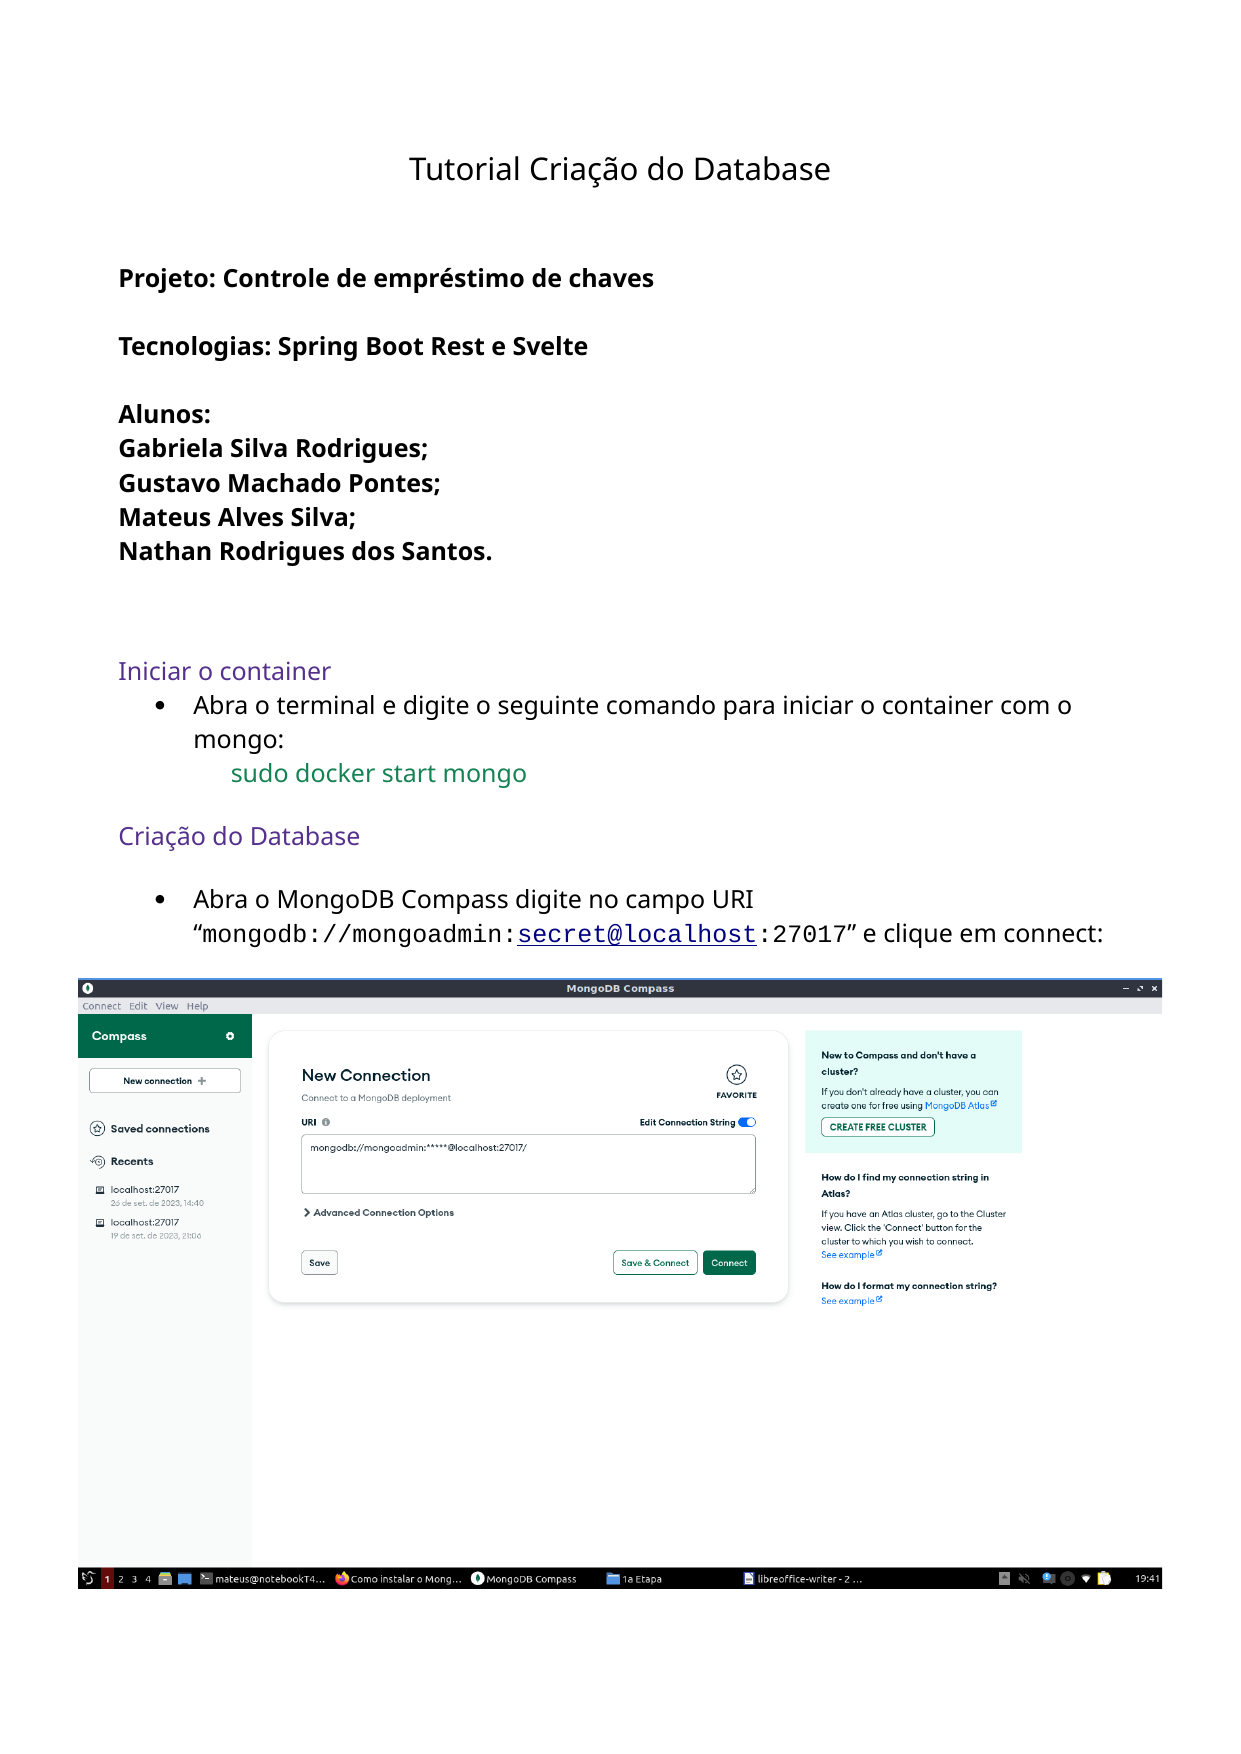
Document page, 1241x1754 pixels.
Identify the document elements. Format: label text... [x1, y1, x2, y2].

text Alunos: Gabriela Silva Rodrigues; [118, 397, 1122, 465]
text Mateus Alves Silva; Nathan Rodrigues dos Santos. [118, 499, 1122, 567]
text Iniciar o container [118, 654, 1122, 688]
text Gustavo Machado Pontes; [118, 465, 1122, 499]
list Abra o terminal e digite o seguinte comando para iniciar o container com o mongo: [156, 688, 1122, 756]
text Tecnologias: Spring Boot Rest e Svelte [118, 329, 1122, 363]
picture [78, 978, 1163, 1589]
list Abra o MongoDB Compass digite no campo URI “mongodb://mongoadmin:secret@localhost:27017” e clique em connect: [156, 881, 1122, 950]
text Criação do Database [118, 819, 1122, 853]
list sudo docker start mongo [231, 756, 1122, 790]
text Projeto: Controle de empréstimo de chaves [118, 261, 1122, 295]
text Tutorial Criação do Database [118, 147, 1122, 189]
